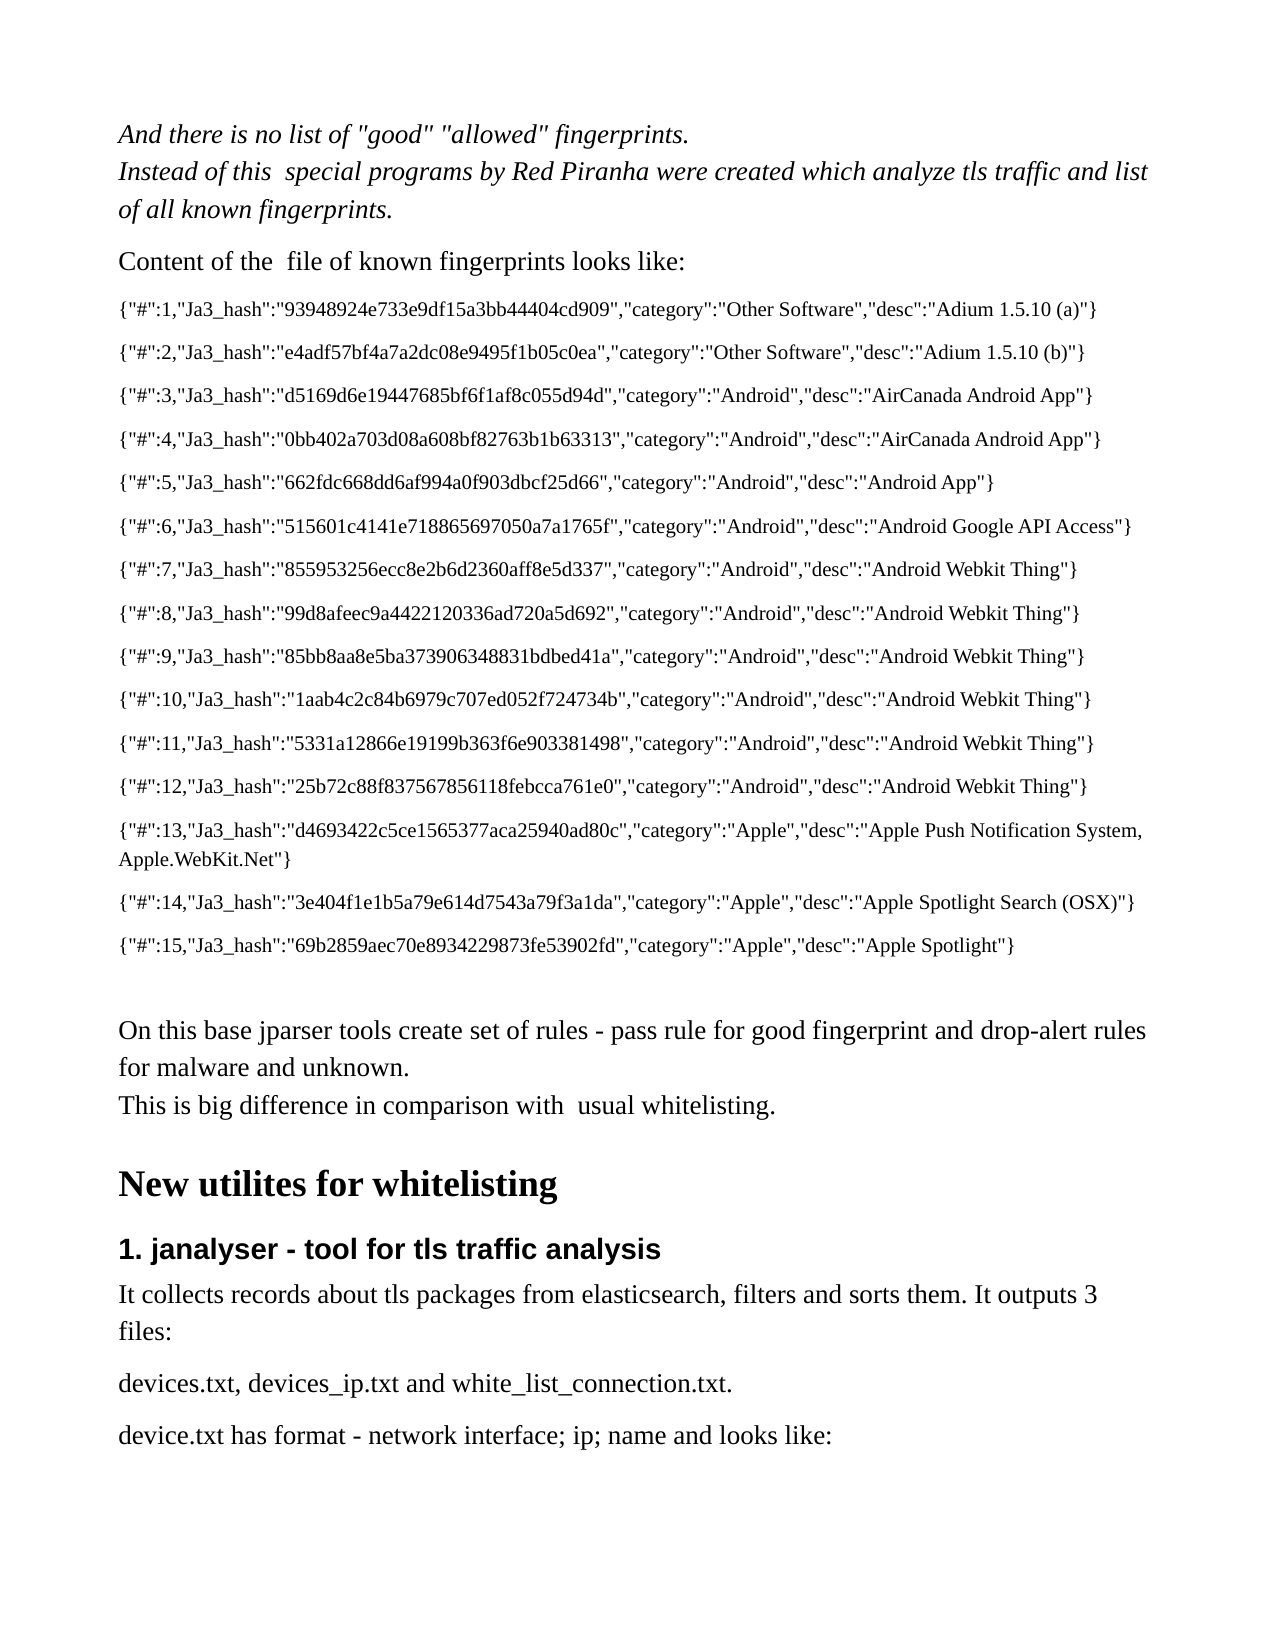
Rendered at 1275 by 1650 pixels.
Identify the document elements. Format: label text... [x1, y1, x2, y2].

text {"#":3,"Ja3_hash":"d5169d6e19447685bf6f1af8c055d94d","category":"Android","desc":"AirCanada Android App"} [118, 383, 1157, 407]
text It collects records about tls packages from elasticsearch, filters and sorts them. It outputs 3 files: [118, 1278, 1157, 1346]
text {"#":4,"Ja3_hash":"0bb402a703d08a608bf82763b1b63313","category":"Android","desc":"AirCanada Android App"} [118, 427, 1157, 451]
text devices.txt, devices_ip.txt and white_list_connection.txt. [118, 1367, 1157, 1398]
text {"#":13,"Ja3_hash":"d4693422c5ce1565377aca25940ad80c","category":"Apple","desc":"Apple Push Notification System, Apple.WebKit.Net"} [118, 818, 1157, 871]
subtitle 1. janalyser - tool for tls traffic analysis [118, 1232, 1157, 1265]
subtitle New utilites for whitelisting [118, 1161, 1157, 1204]
text {"#":2,"Ja3_hash":"e4adf57bf4a7a2dc08e9495f1b05c0ea","category":"Other Software","desc":"Adium 1.5.10 (b)"} [118, 340, 1157, 364]
text Content of the file of known fingerprints looks like: [118, 244, 1157, 276]
text {"#":9,"Ja3_hash":"85bb8aa8e5ba373906348831bdbed41a","category":"Android","desc":"Android Webkit Thing"} [118, 644, 1157, 668]
text device.txt has format - network interface; ip; name and looks like: [118, 1419, 1157, 1450]
text {"#":10,"Ja3_hash":"1aab4c2c84b6979c707ed052f724734b","category":"Android","desc":"Android Webkit Thing"} [118, 687, 1157, 711]
text {"#":11,"Ja3_hash":"5331a12866e19199b363f6e903381498","category":"Android","desc":"Android Webkit Thing"} [118, 731, 1157, 755]
text {"#":15,"Ja3_hash":"69b2859aec70e8934229873fe53902fd","category":"Apple","desc":"Apple Spotlight"} [118, 933, 1157, 957]
text {"#":6,"Ja3_hash":"515601c4141e718865697050a7a1765f","category":"Android","desc":"Android Google API Access"} [118, 514, 1157, 538]
text And there is no list of "good" "allowed" fingerprints. Instead of this special programs by Red Piranha were created which analyze tls traffic and list of all known fingerprints. [118, 118, 1157, 224]
text {"#":7,"Ja3_hash":"855953256ecc8e2b6d2360aff8e5d337","category":"Android","desc":"Android Webkit Thing"} [118, 557, 1157, 581]
text {"#":14,"Ja3_hash":"3e404f1e1b5a79e614d7543a79f3a1da","category":"Apple","desc":"Apple Spotlight Search (OSX)"} [118, 890, 1157, 914]
text {"#":12,"Ja3_hash":"25b72c88f837567856118febcca761e0","category":"Android","desc":"Android Webkit Thing"} [118, 774, 1157, 798]
text {"#":1,"Ja3_hash":"93948924e733e9df15a3bb44404cd909","category":"Other Software","desc":"Adium 1.5.10 (a)"} [118, 296, 1157, 321]
text {"#":8,"Ja3_hash":"99d8afeec9a4422120336ad720a5d692","category":"Android","desc":"Android Webkit Thing"} [118, 601, 1157, 624]
text {"#":5,"Ja3_hash":"662fdc668dd6af994a0f903dbcf25d66","category":"Android","desc":"Android App"} [118, 470, 1157, 494]
text On this base jparser tools create set of rules - pass rule for good fingerprint and drop-alert rules for malware and unknown. This is big difference in comparison with usual whitelisting. [118, 977, 1157, 1120]
